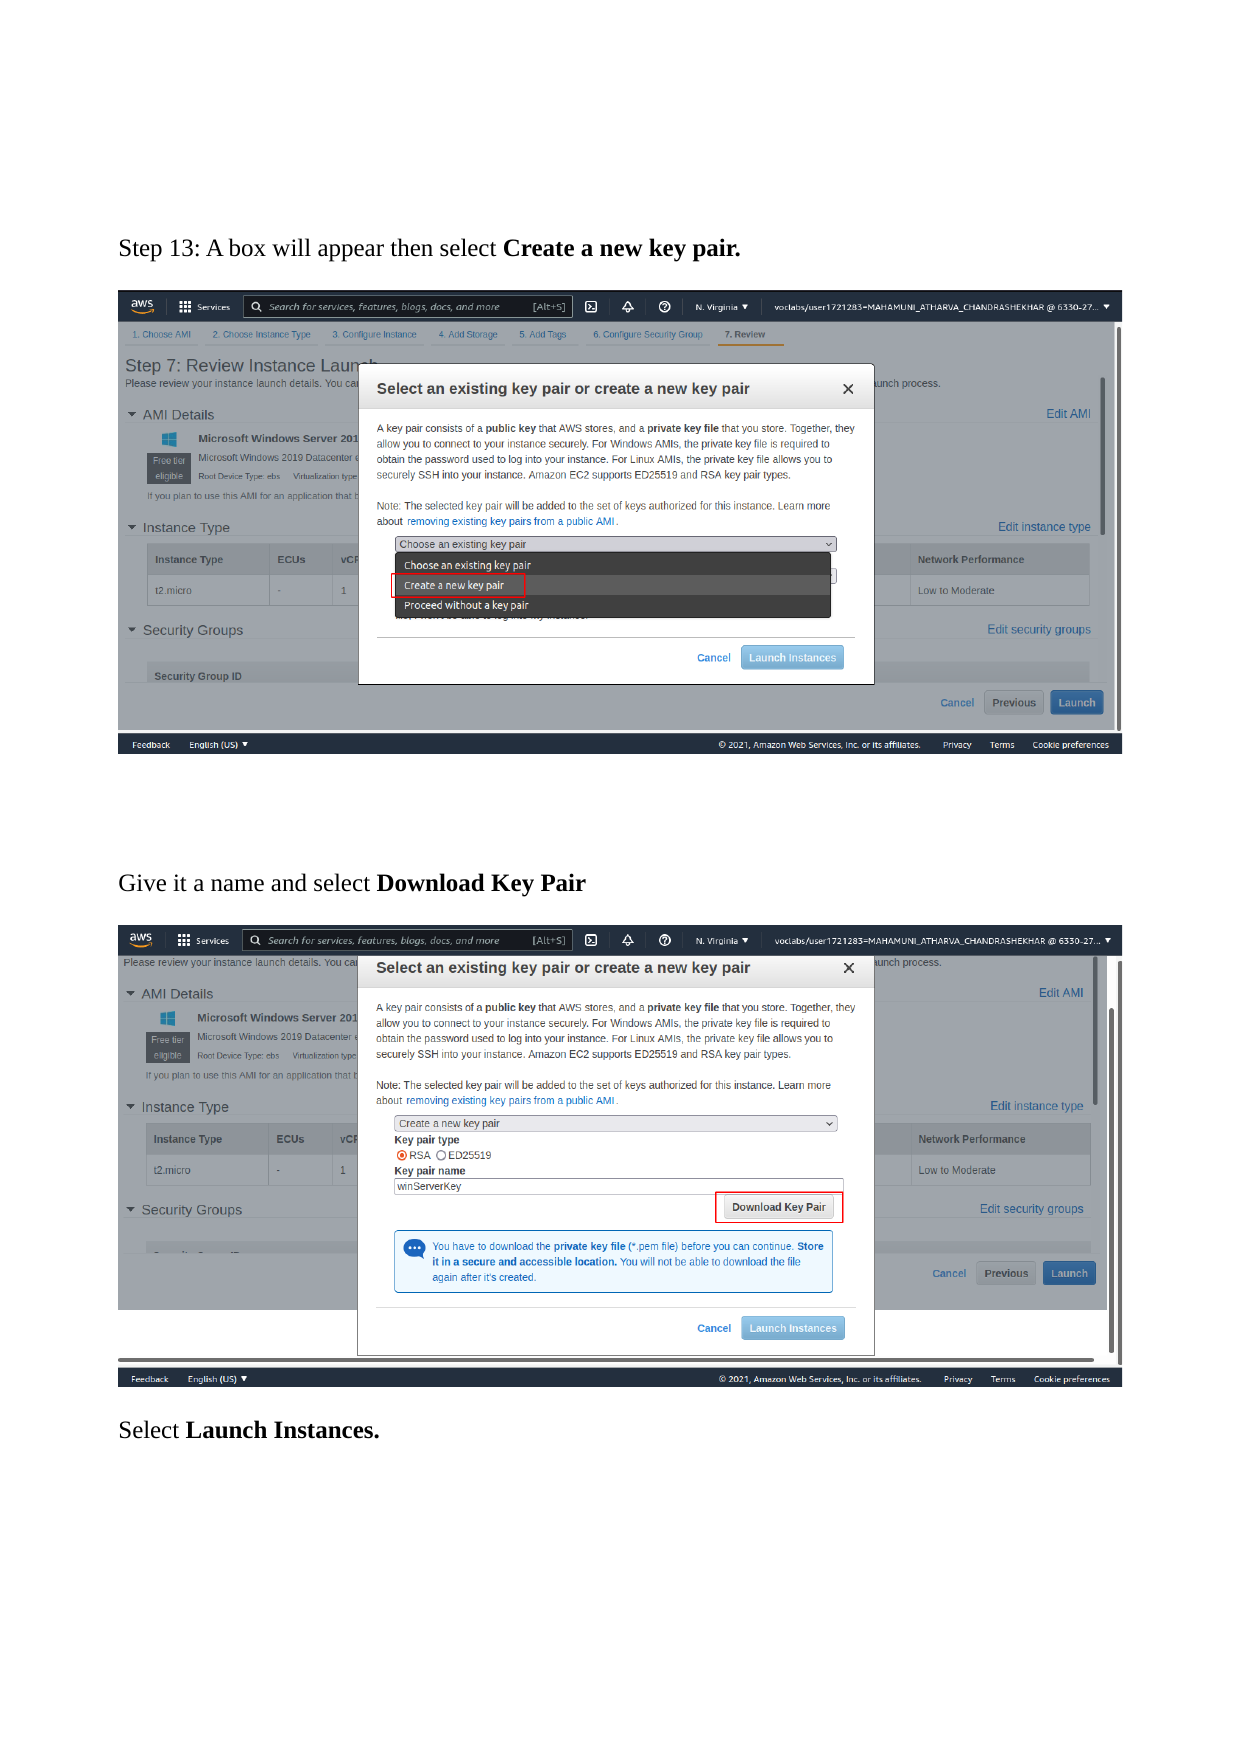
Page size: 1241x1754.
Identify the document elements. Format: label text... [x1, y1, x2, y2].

picture [118, 925, 1123, 1387]
text Step 13: A box will appear then select Create a new key pair. [118, 233, 1122, 262]
text Select Launch Instances. [118, 1416, 1122, 1444]
text Give it a name and select Download Key Pair [118, 868, 1122, 897]
picture [118, 290, 1123, 754]
